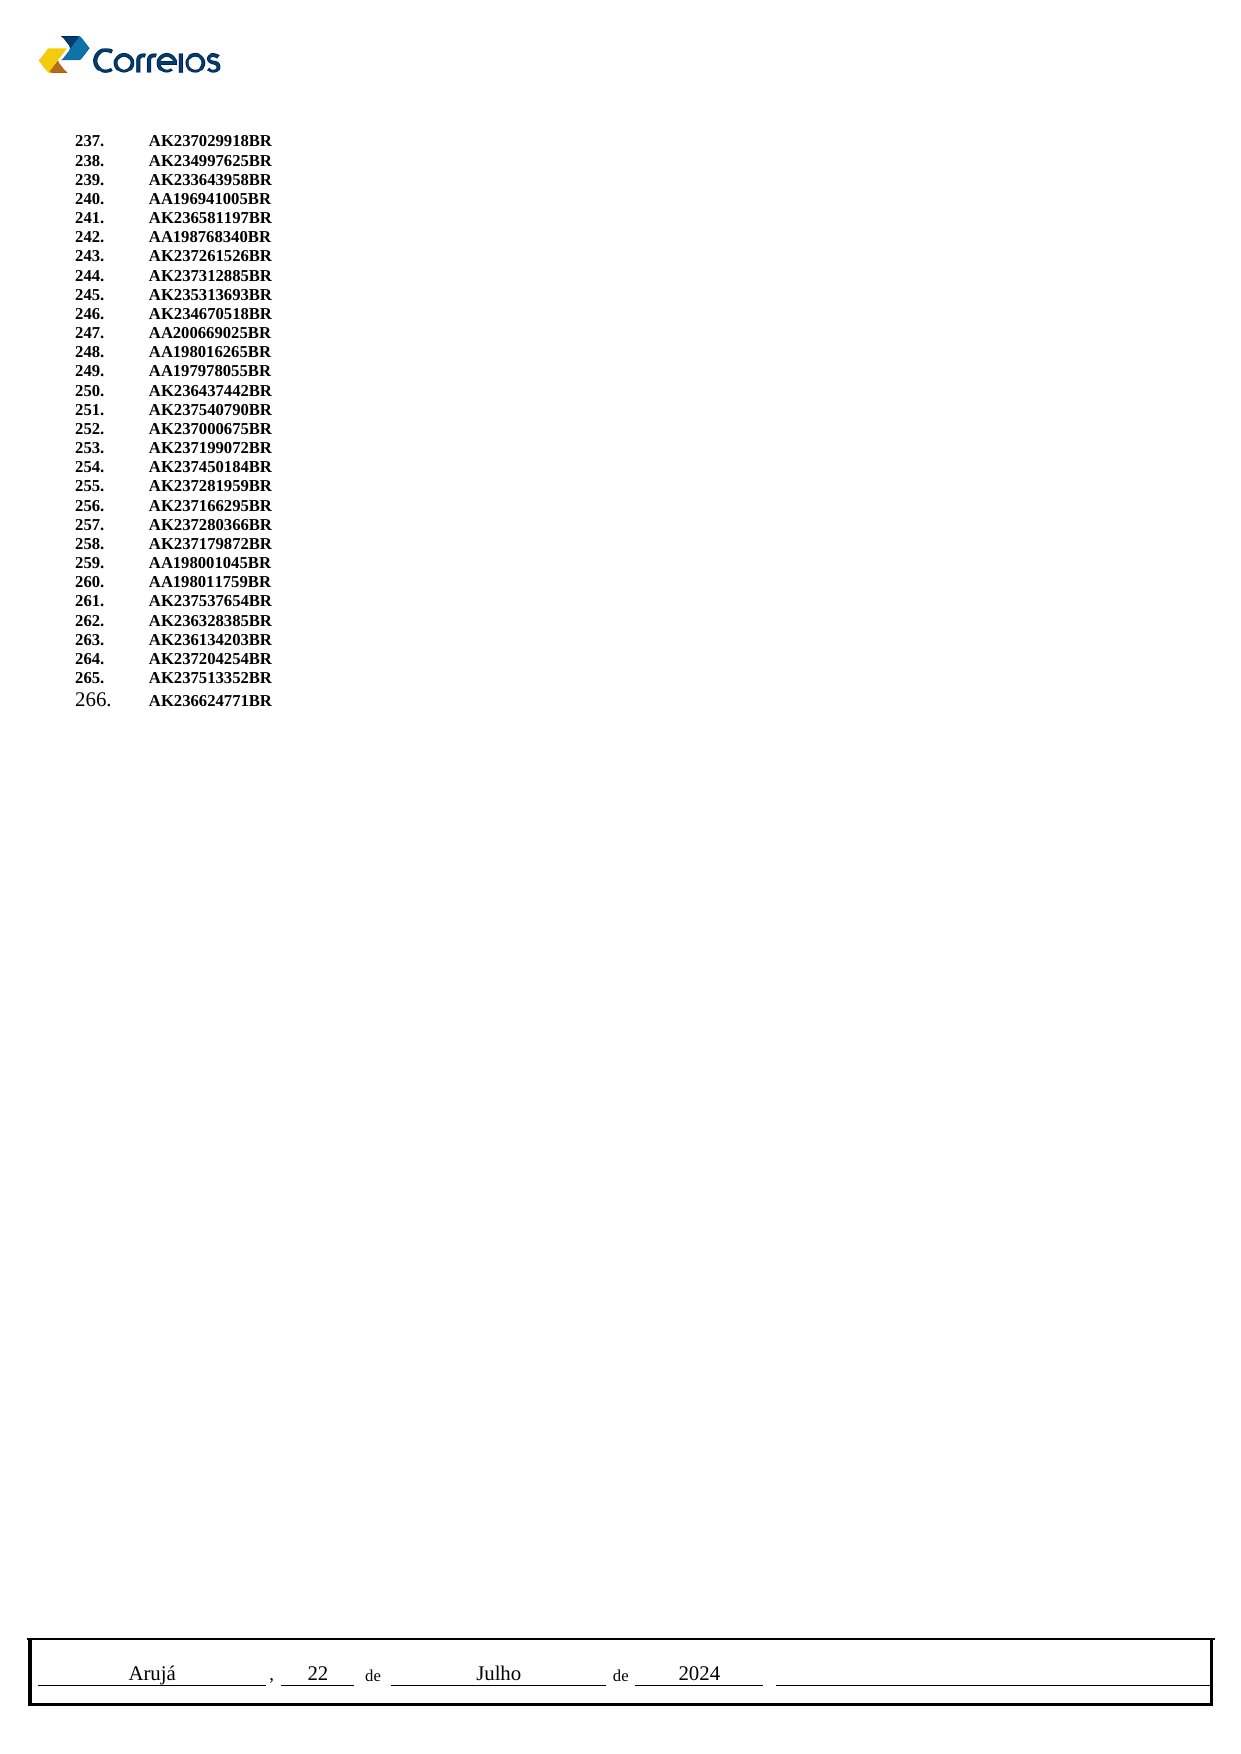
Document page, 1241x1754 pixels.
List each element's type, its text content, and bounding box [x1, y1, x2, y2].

list AK237261526BR [75, 246, 329, 265]
list AK236624771BR [75, 687, 329, 711]
list AK234997625BR [75, 150, 329, 169]
list AK237166295BR [75, 495, 329, 514]
list AK236437442BR [75, 380, 329, 399]
list AK237179872BR [75, 534, 329, 553]
list AA196941005BR [75, 189, 329, 208]
list AA198768340BR [75, 227, 329, 246]
list AK237280366BR [75, 514, 329, 534]
list AK235313693BR [75, 284, 329, 304]
list AK237000675BR [75, 419, 329, 438]
list AK237199072BR [75, 438, 329, 457]
list AK237540790BR [75, 399, 329, 419]
list AA198001045BR [75, 553, 329, 572]
list AK236328385BR [75, 610, 329, 629]
list AK237513352BR [75, 668, 329, 687]
list AK237537654BR [75, 591, 329, 610]
list AA200669025BR [75, 323, 329, 342]
list AK237281959BR [75, 476, 329, 495]
list AK236581197BR [75, 208, 329, 227]
list AA198016265BR [75, 342, 329, 361]
list AK233643958BR [75, 169, 329, 189]
list AK237204254BR [75, 649, 329, 668]
list AK236134203BR [75, 629, 329, 649]
list AK237029918BR [75, 131, 329, 150]
list AK234670518BR [75, 304, 329, 323]
list AA197978055BR [75, 361, 329, 380]
list AK237450184BR [75, 457, 329, 476]
list AA198011759BR [75, 572, 329, 591]
list AK237312885BR [75, 265, 329, 284]
